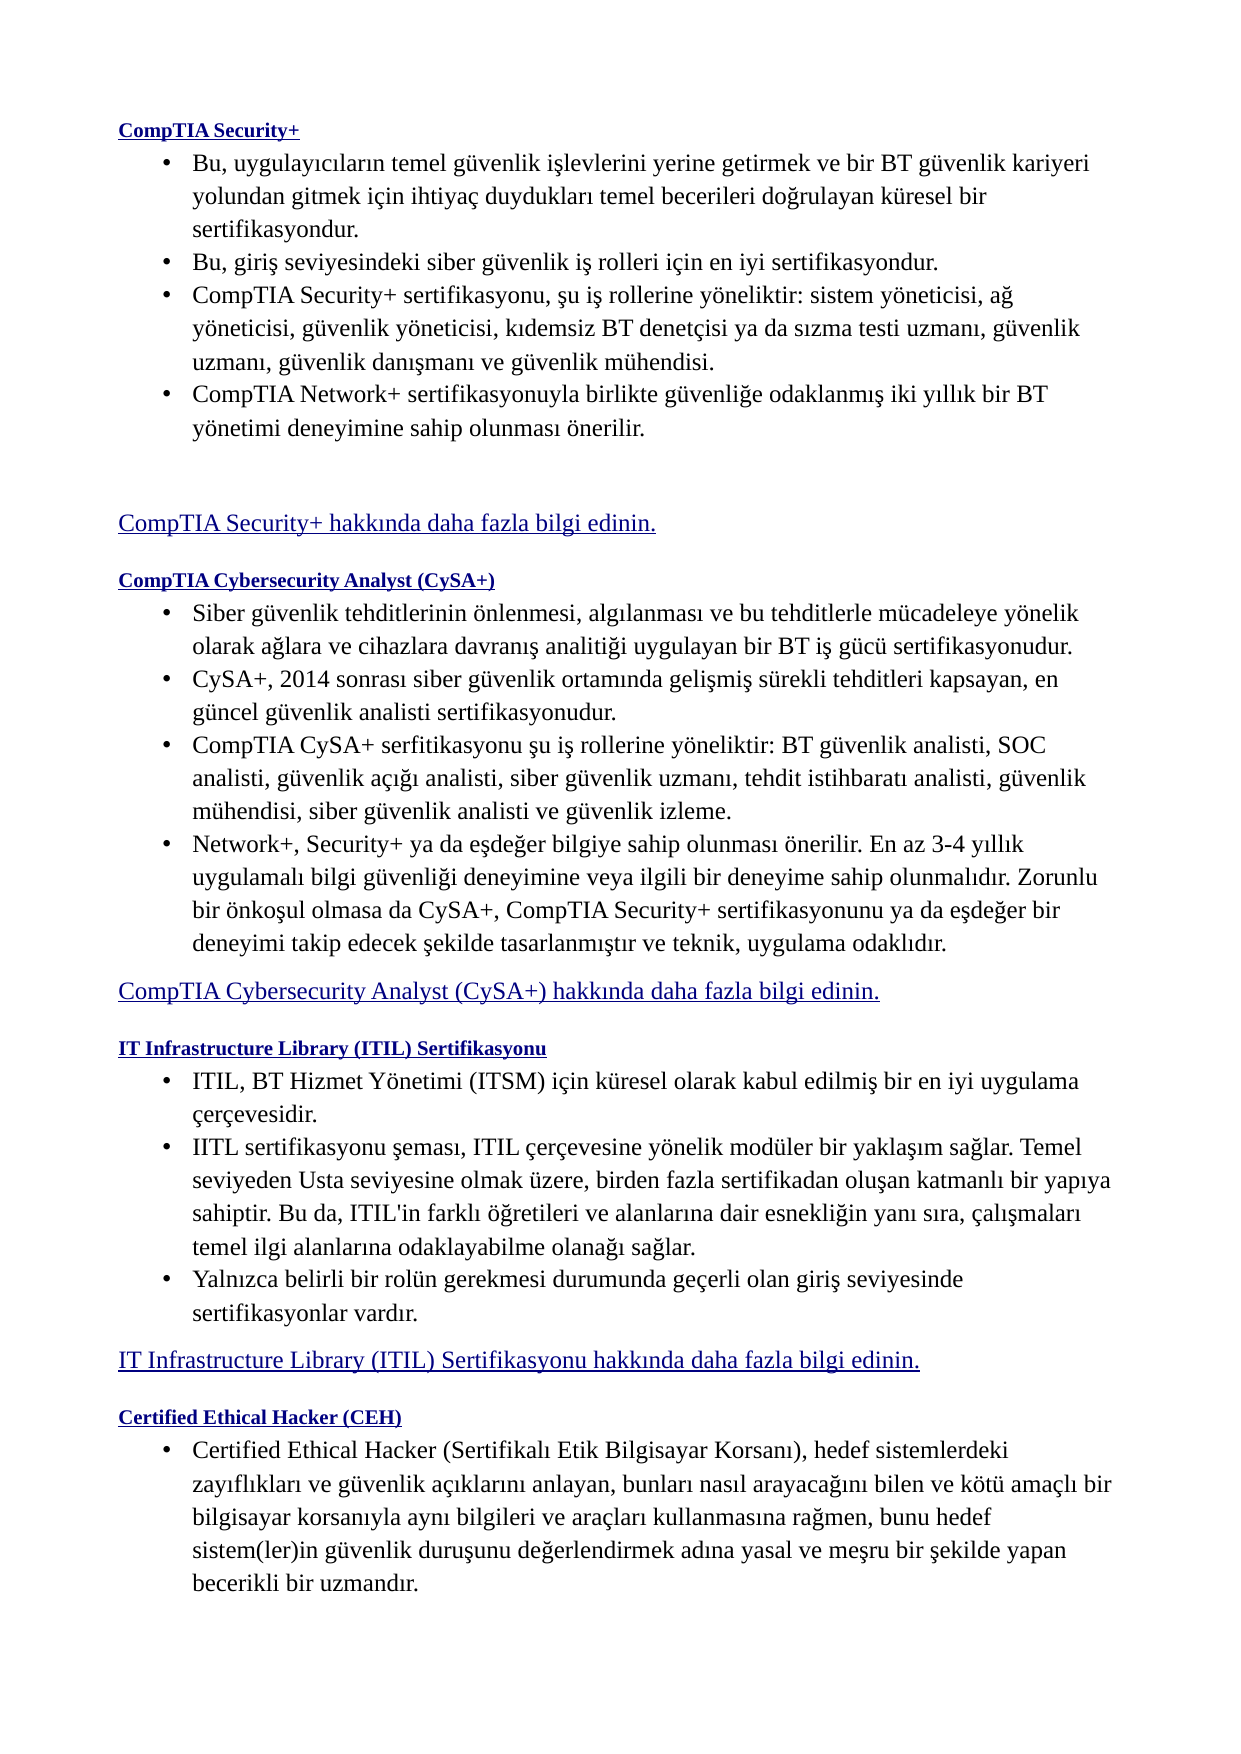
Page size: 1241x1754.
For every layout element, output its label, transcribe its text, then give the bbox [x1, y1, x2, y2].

subtitle Certified Ethical Hacker (CEH) [118, 1405, 1122, 1429]
list ITIL, BT Hizmet Yönetimi (ITSM) için küresel olarak kabul edilmiş bir en iyi uygulama çerçevesidir. [162, 1066, 1122, 1128]
list Bu, uygulayıcıların temel güvenlik işlevlerini yerine getirmek ve bir BT güvenlik kariyeri yolundan gitmek için ihtiyaç duydukları temel becerileri doğrulayan küresel bir sertifikasyondur. [162, 148, 1122, 243]
list Network+, Security+ ya da eşdeğer bilgiye sahip olunması önerilir. En az 3-4 yıllık uygulamalı bilgi güvenliği deneyimine veya ilgili bir deneyime sahip olunmalıdır. Zorunlu bir önkoşul olmasa da CySA+, CompTIA Security+ sertifikasyonunu ya da eşdeğer bir deneyimi takip edecek şekilde tasarlanmıştır ve teknik, uygulama odaklıdır. [162, 829, 1122, 957]
list CySA+, 2014 sonrası siber güvenlik ortamında gelişmiş sürekli tehditleri kapsayan, en güncel güvenlik analisti sertifikasyonudur. [162, 664, 1122, 726]
list Siber güvenlik tehditlerinin önlenmesi, algılanması ve bu tehditlerle mücadeleye yönelik olarak ağlara ve cihazlara davranış analitiği uygulayan bir BT iş gücü sertifikasyonudur. [162, 598, 1122, 660]
list CompTIA Security+ sertifikasyonu, şu iş rollerine yöneliktir: sistem yöneticisi, ağ yöneticisi, güvenlik yöneticisi, kıdemsiz BT denetçisi ya da sızma testi uzmanı, güvenlik uzmanı, güvenlik danışmanı ve güvenlik mühendisi. [162, 281, 1122, 375]
text CompTIA Cybersecurity Analyst (CySA+) hakkında daha fazla bilgi edinin. [118, 976, 1122, 1005]
list Certified Ethical Hacker (Sertifikalı Etik Bilgisayar Korsanı), hedef sistemlerdeki zayıflıkları ve güvenlik açıklarını anlayan, bunları nasıl arayacağını bilen ve kötü amaçlı bir bilgisayar korsanıyla aynı bilgileri ve araçları kullanmasına rağmen, bunu hedef sistem(ler)in güvenlik duruşunu değerlendirmek adına yasal ve meşru bir şekilde yapan becerikli bir uzmandır. [162, 1436, 1122, 1596]
subtitle CompTIA Security+ [118, 118, 1122, 142]
text CompTIA Security+ hakkında daha fazla bilgi edinin. [118, 508, 1122, 537]
list CompTIA Network+ sertifikasyonuyla birlikte güvenliğe odaklanmış iki yıllık bir BT yönetimi deneyimine sahip olunması önerilir. [162, 379, 1122, 441]
list IITL sertifikasyonu şeması, ITIL çerçevesine yönelik modüler bir yaklaşım sağlar. Temel seviyeden Usta seviyesine olmak üzere, birden fazla sertifikadan oluşan katmanlı bir yapıya sahiptir. Bu da, ITIL'in farklı öğretileri ve alanlarına dair esnekliğin yanı sıra, çalışmaları temel ilgi alanlarına odaklayabilme olanağı sağlar. [162, 1132, 1122, 1260]
subtitle IT Infrastructure Library (ITIL) Sertifikasyonu [118, 1036, 1122, 1060]
list Yalnızca belirli bir rolün gerekmesi durumunda geçerli olan giriş seviyesinde sertifikasyonlar vardır. [162, 1264, 1122, 1326]
list Bu, giriş seviyesindeki siber güvenlik iş rolleri için en iyi sertifikasyondur. [162, 247, 1122, 276]
subtitle CompTIA Cybersecurity Analyst (CySA+) [118, 568, 1122, 592]
text IT Infrastructure Library (ITIL) Sertifikasyonu hakkında daha fazla bilgi edinin. [118, 1345, 1122, 1374]
list CompTIA CySA+ serfitikasyonu şu iş rollerine yöneliktir: BT güvenlik analisti, SOC analisti, güvenlik açığı analisti, siber güvenlik uzmanı, tehdit istihbaratı analisti, güvenlik mühendisi, siber güvenlik analisti ve güvenlik izleme. [162, 730, 1122, 825]
